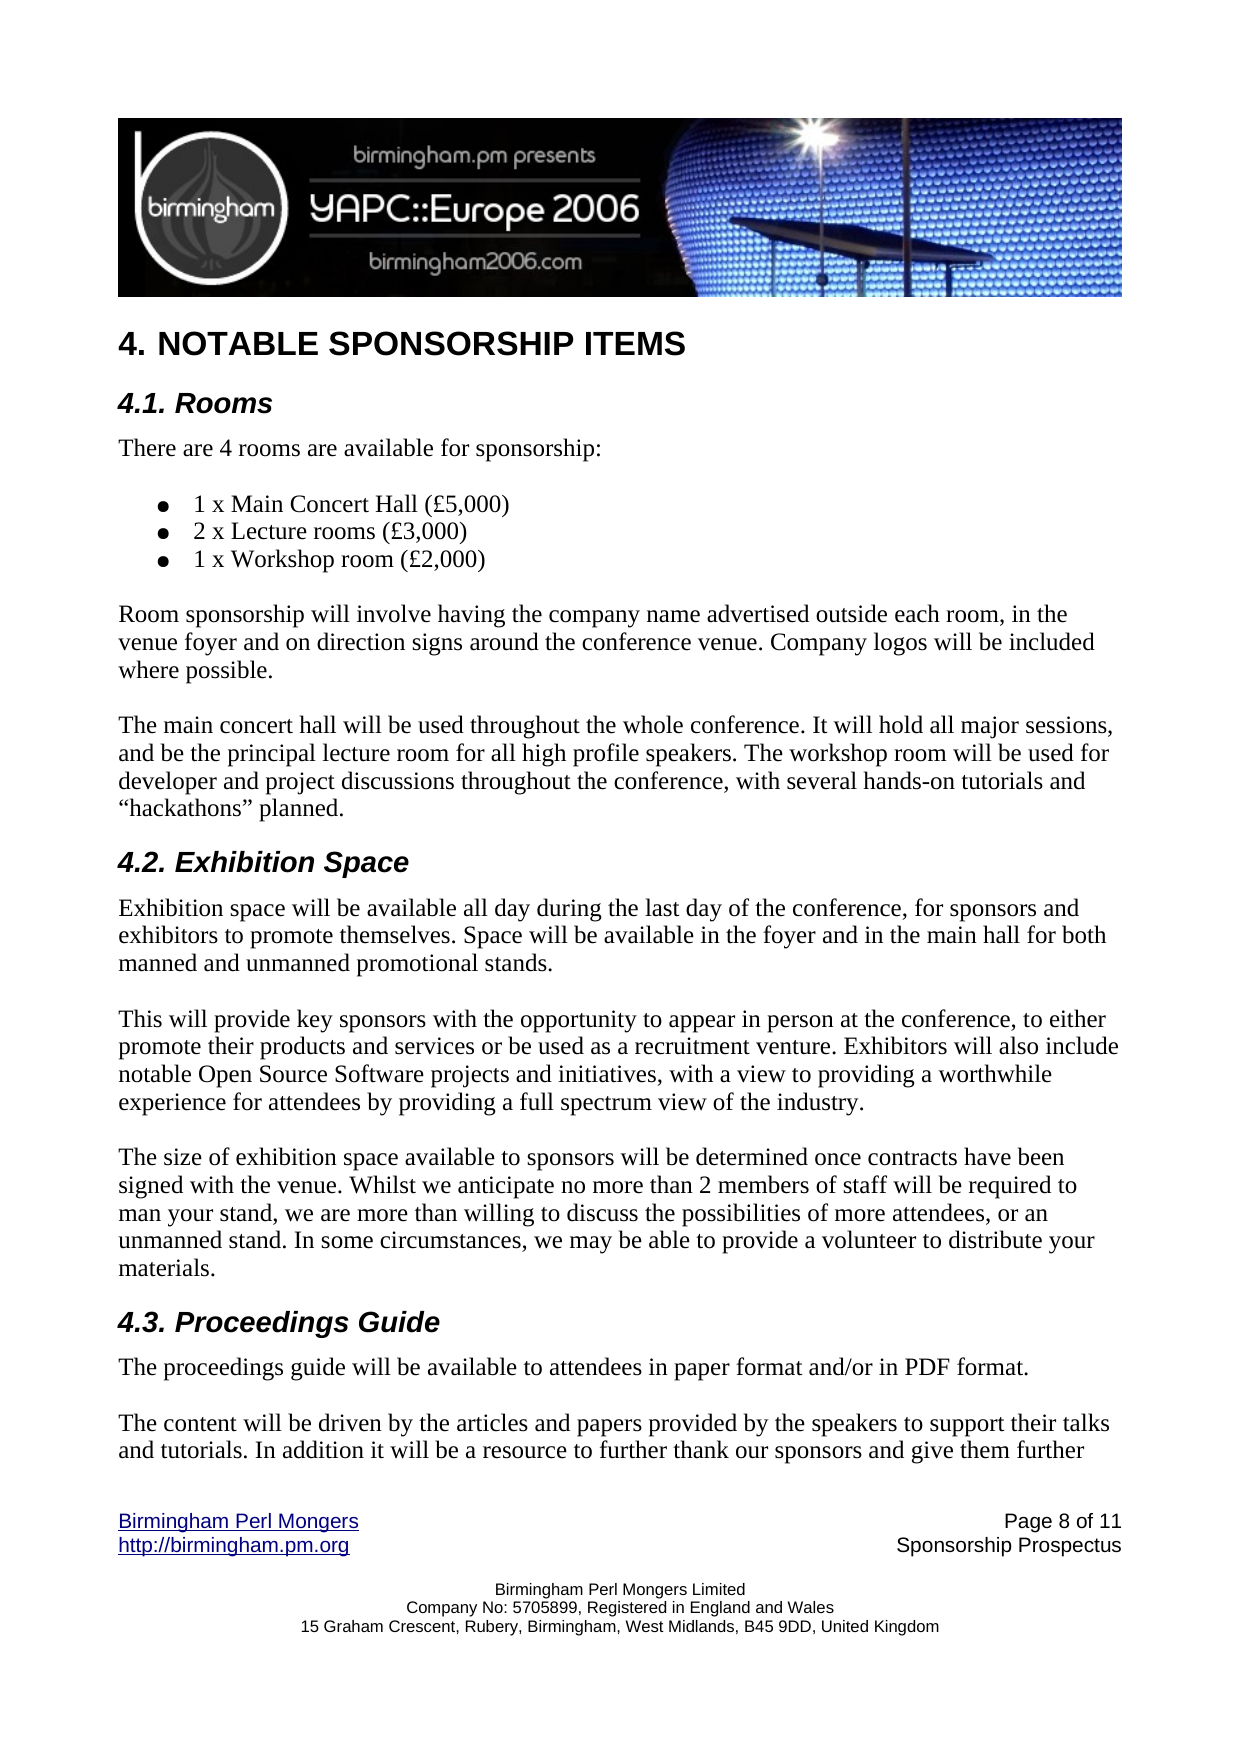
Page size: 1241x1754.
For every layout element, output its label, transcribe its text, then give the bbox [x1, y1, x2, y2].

text materials. [118, 1254, 1122, 1282]
text The content will be driven by the articles and papers provided by the speakers to support their talks and tutorials. In addition it will be a resource to further thank our sponsors and give them further [118, 1409, 1122, 1464]
subtitle NOTABLE SPONSORSHIP ITEMS [118, 325, 1122, 363]
text man your stand, we are more than willing to discuss the possibilities of more attendees, or an [118, 1199, 1122, 1226]
text experience for attendees by providing a full spectrum view of the industry. [118, 1088, 1122, 1116]
subtitle Rooms [118, 387, 1122, 419]
text Room sponsorship will involve having the company name advertised outside each room, in the venue foyer and on direction signs around the conference venue. Company logos will be included where possible. [118, 601, 1122, 684]
text The proceedings guide will be available to attendees in paper format and/or in PDF format. [118, 1353, 1122, 1381]
text There are 4 rooms are available for sponsorship: [118, 434, 1122, 462]
picture [118, 118, 1122, 297]
list 1 x Main Concert Hall (£5,000) [156, 490, 1122, 517]
text This will provide key sponsors with the opportunity to appear in person at the conference, to either promote their products and services or be used as a recruitment venture. Exhibitors will also include notable Open Source Software projects and initiatives, with a view to providing a worthwhile [118, 1005, 1122, 1088]
text The size of exhibition space available to sponsors will be determined once contracts have been [118, 1143, 1122, 1171]
text Exhibition space will be available all day during the last day of the conference, for sponsors and exhibitors to promote themselves. Space will be available in the foyer and in the main hall for both manned and unmanned promotional stands. [118, 894, 1122, 977]
text unmanned stand. In some circumstances, we may be able to provide a volunteer to distribute your [118, 1226, 1122, 1254]
subtitle Exhibition Space [118, 846, 1122, 879]
text signed with the venue. Whilst we anticipate no more than 2 members of staff will be required to [118, 1171, 1122, 1199]
text The main concert hall will be used throughout the whole conference. It will hold all major sessions, and be the principal lecture room for all high profile speakers. The workshop room will be used for developer and project discussions throughout the conference, with several hands-on tutorials and “hackathons” planned. [118, 711, 1122, 822]
list 1 x Workshop room (£2,000) [156, 545, 1122, 573]
subtitle Proceedings Guide [118, 1306, 1122, 1338]
list 2 x Lecture rooms (£3,000) [156, 517, 1122, 545]
